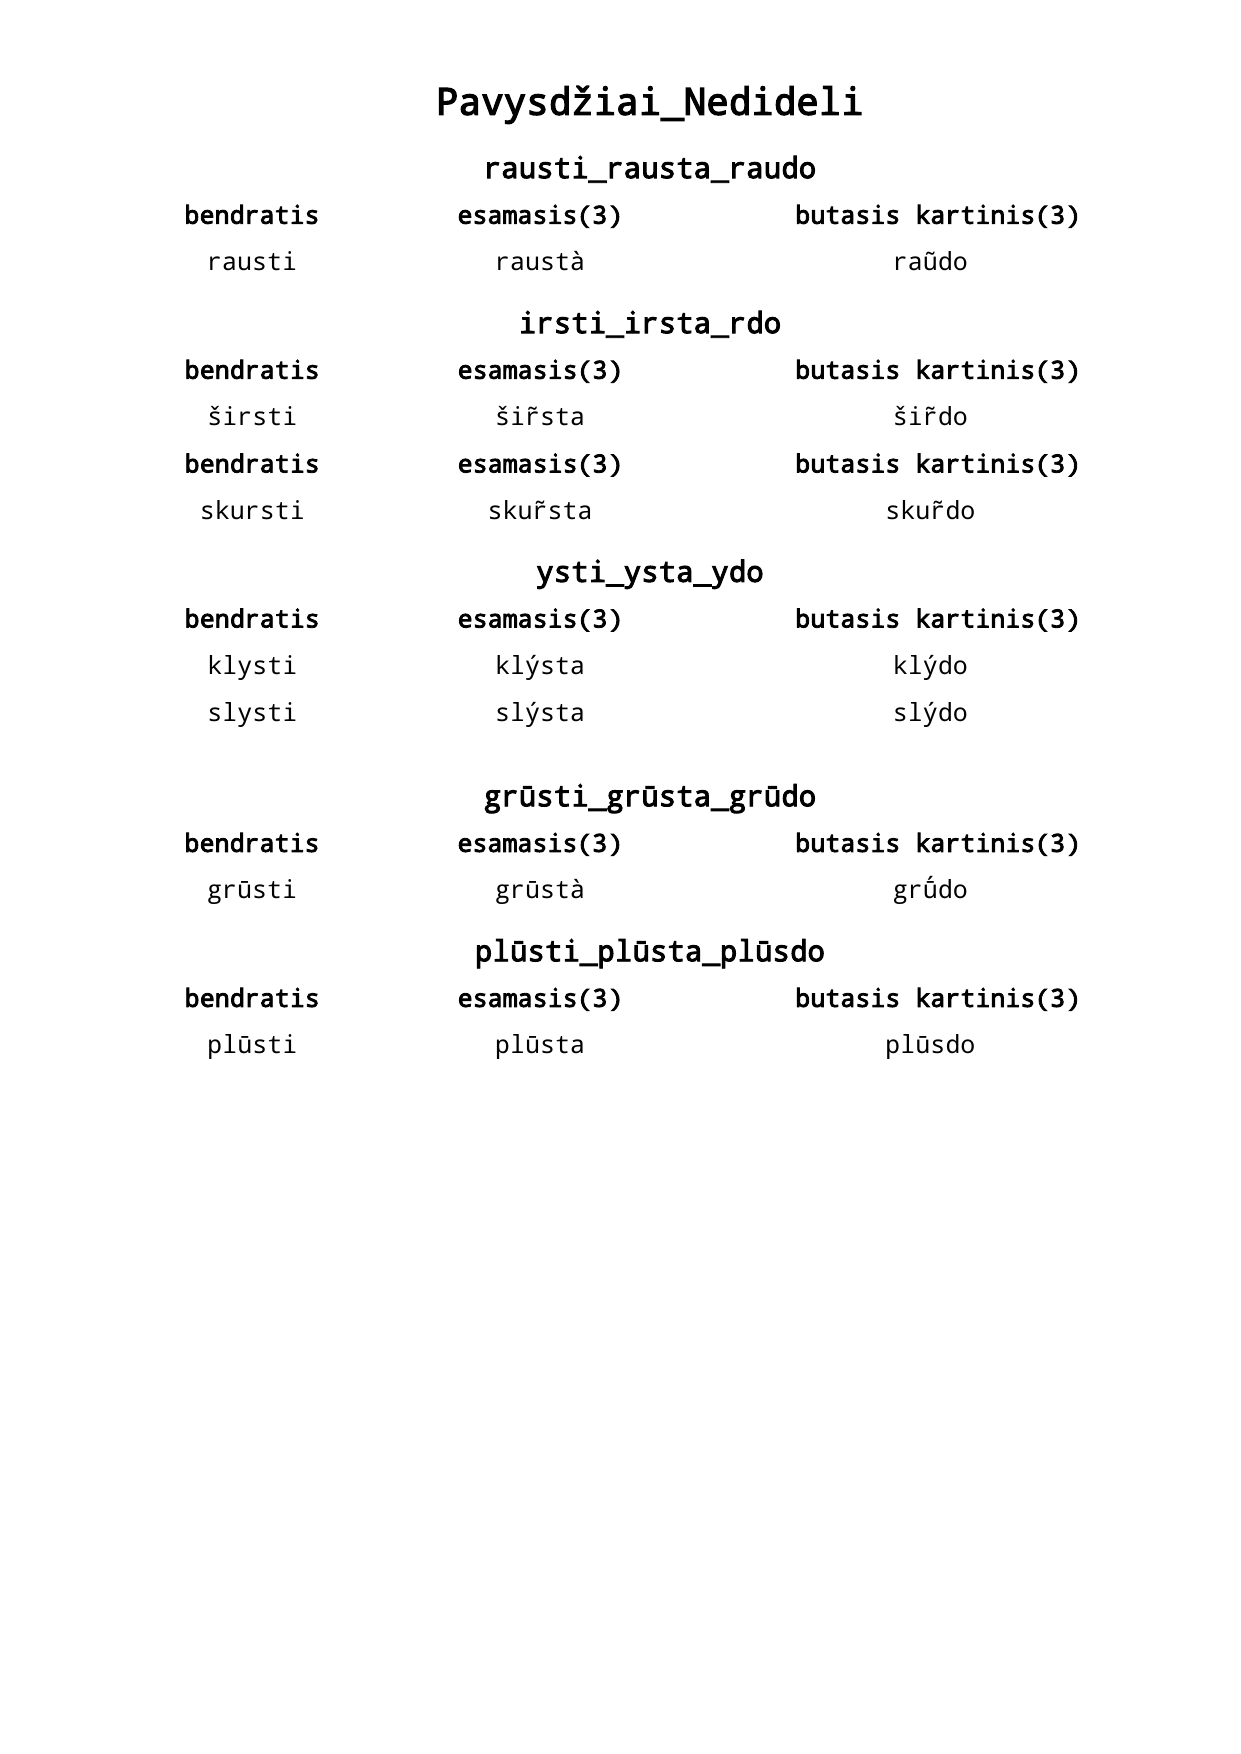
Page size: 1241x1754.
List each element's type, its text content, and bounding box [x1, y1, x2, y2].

subtitle plūsti_plūsta_plūsdo [118, 934, 1181, 968]
table_cell grū́do [694, 873, 1181, 919]
table_cell slýdo [694, 695, 1181, 742]
table_header bendratis [118, 981, 386, 1028]
table_cell grūstà [386, 873, 694, 919]
table_cell skur̃sta [386, 493, 694, 540]
table_header esamasis(3) [386, 981, 694, 1028]
table_header esamasis(3) [386, 601, 694, 648]
table_header butasis kartinis(3) [694, 981, 1181, 1028]
table_cell [118, 742, 386, 764]
table_cell plūsti [118, 1028, 386, 1074]
table_header bendratis [118, 198, 386, 244]
table_cell [386, 742, 694, 764]
subtitle grūsti_grūsta_grūdo [118, 779, 1181, 813]
table_cell raustà [386, 245, 694, 291]
table_cell širsti [118, 400, 386, 446]
table_header bendratis [118, 601, 386, 648]
table_header butasis kartinis(3) [694, 198, 1181, 244]
table_header bendratis [118, 446, 386, 493]
table_header esamasis(3) [386, 826, 694, 873]
table_header bendratis [118, 353, 386, 399]
table_cell skursti [118, 493, 386, 540]
table_cell plūsdo [694, 1028, 1181, 1074]
subtitle rausti_rausta_raudo [118, 151, 1181, 185]
table_cell raũdo [694, 245, 1181, 291]
table_header esamasis(3) [386, 353, 694, 399]
table_cell grūsti [118, 873, 386, 919]
table_header butasis kartinis(3) [694, 601, 1181, 648]
table_cell klysti [118, 648, 386, 695]
table_cell šir̃sta [386, 400, 694, 446]
table_cell klýdo [694, 648, 1181, 695]
table_header esamasis(3) [386, 446, 694, 493]
table_cell [694, 742, 1181, 764]
table_cell klýsta [386, 648, 694, 695]
table_header butasis kartinis(3) [694, 446, 1181, 493]
table_header butasis kartinis(3) [694, 826, 1181, 873]
subtitle irsti_irsta_rdo [118, 306, 1181, 340]
table_header esamasis(3) [386, 198, 694, 244]
subtitle ysti_ysta_ydo [118, 555, 1181, 589]
table_cell šir̃do [694, 400, 1181, 446]
table_cell slýsta [386, 695, 694, 742]
table_header bendratis [118, 826, 386, 873]
table_cell rausti [118, 245, 386, 291]
subtitle Pavysdžiai_Nedideli [118, 80, 1181, 124]
table_cell slysti [118, 695, 386, 742]
table_cell plūsta [386, 1028, 694, 1074]
table_header butasis kartinis(3) [694, 353, 1181, 399]
table_cell skur̃do [694, 493, 1181, 540]
